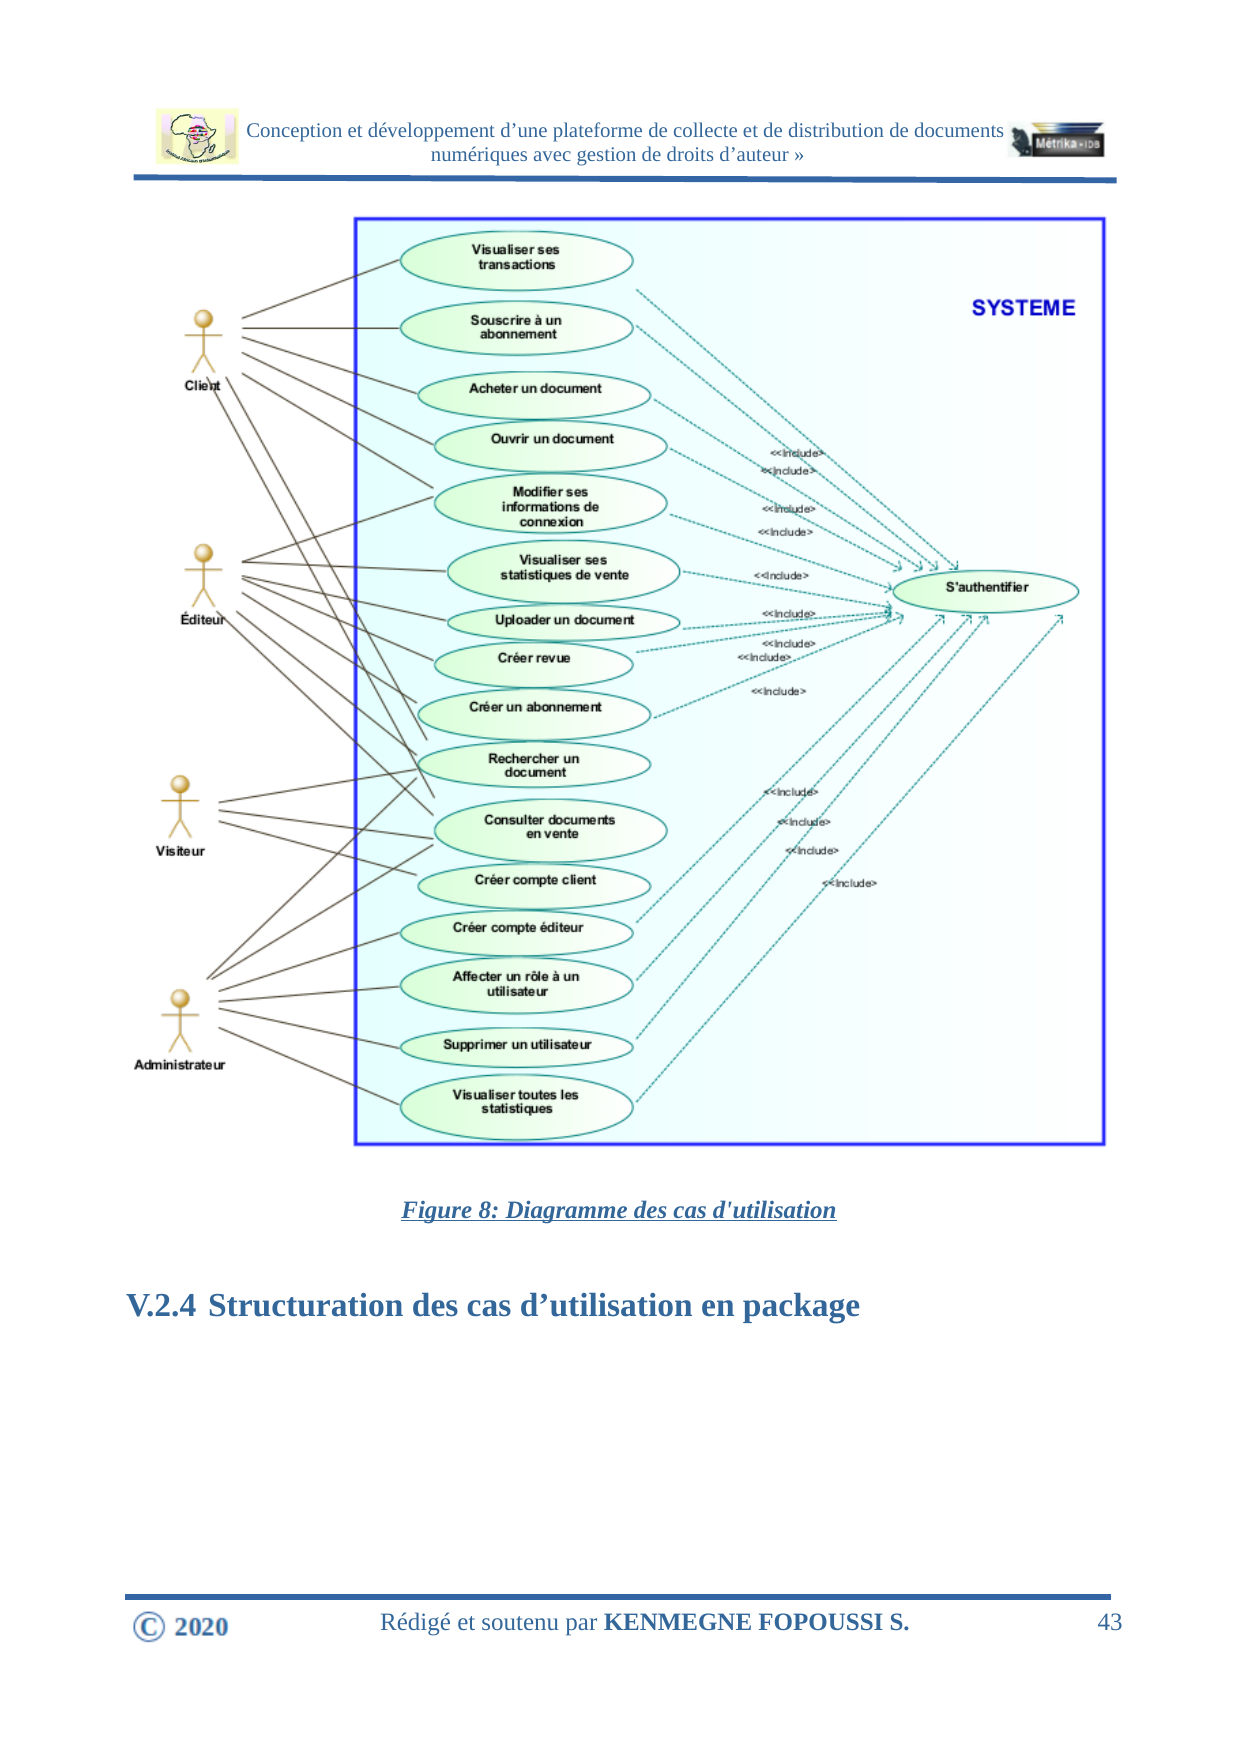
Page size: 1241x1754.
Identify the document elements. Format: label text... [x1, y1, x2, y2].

subtitle Structuration des cas d’utilisation en package [118, 1285, 1122, 1324]
text Figure 8: Diagramme des cas d'utilisation [118, 1195, 1122, 1224]
picture [118, 208, 1123, 1154]
picture [154, 107, 241, 166]
picture [126, 1604, 231, 1647]
picture [1003, 116, 1109, 160]
